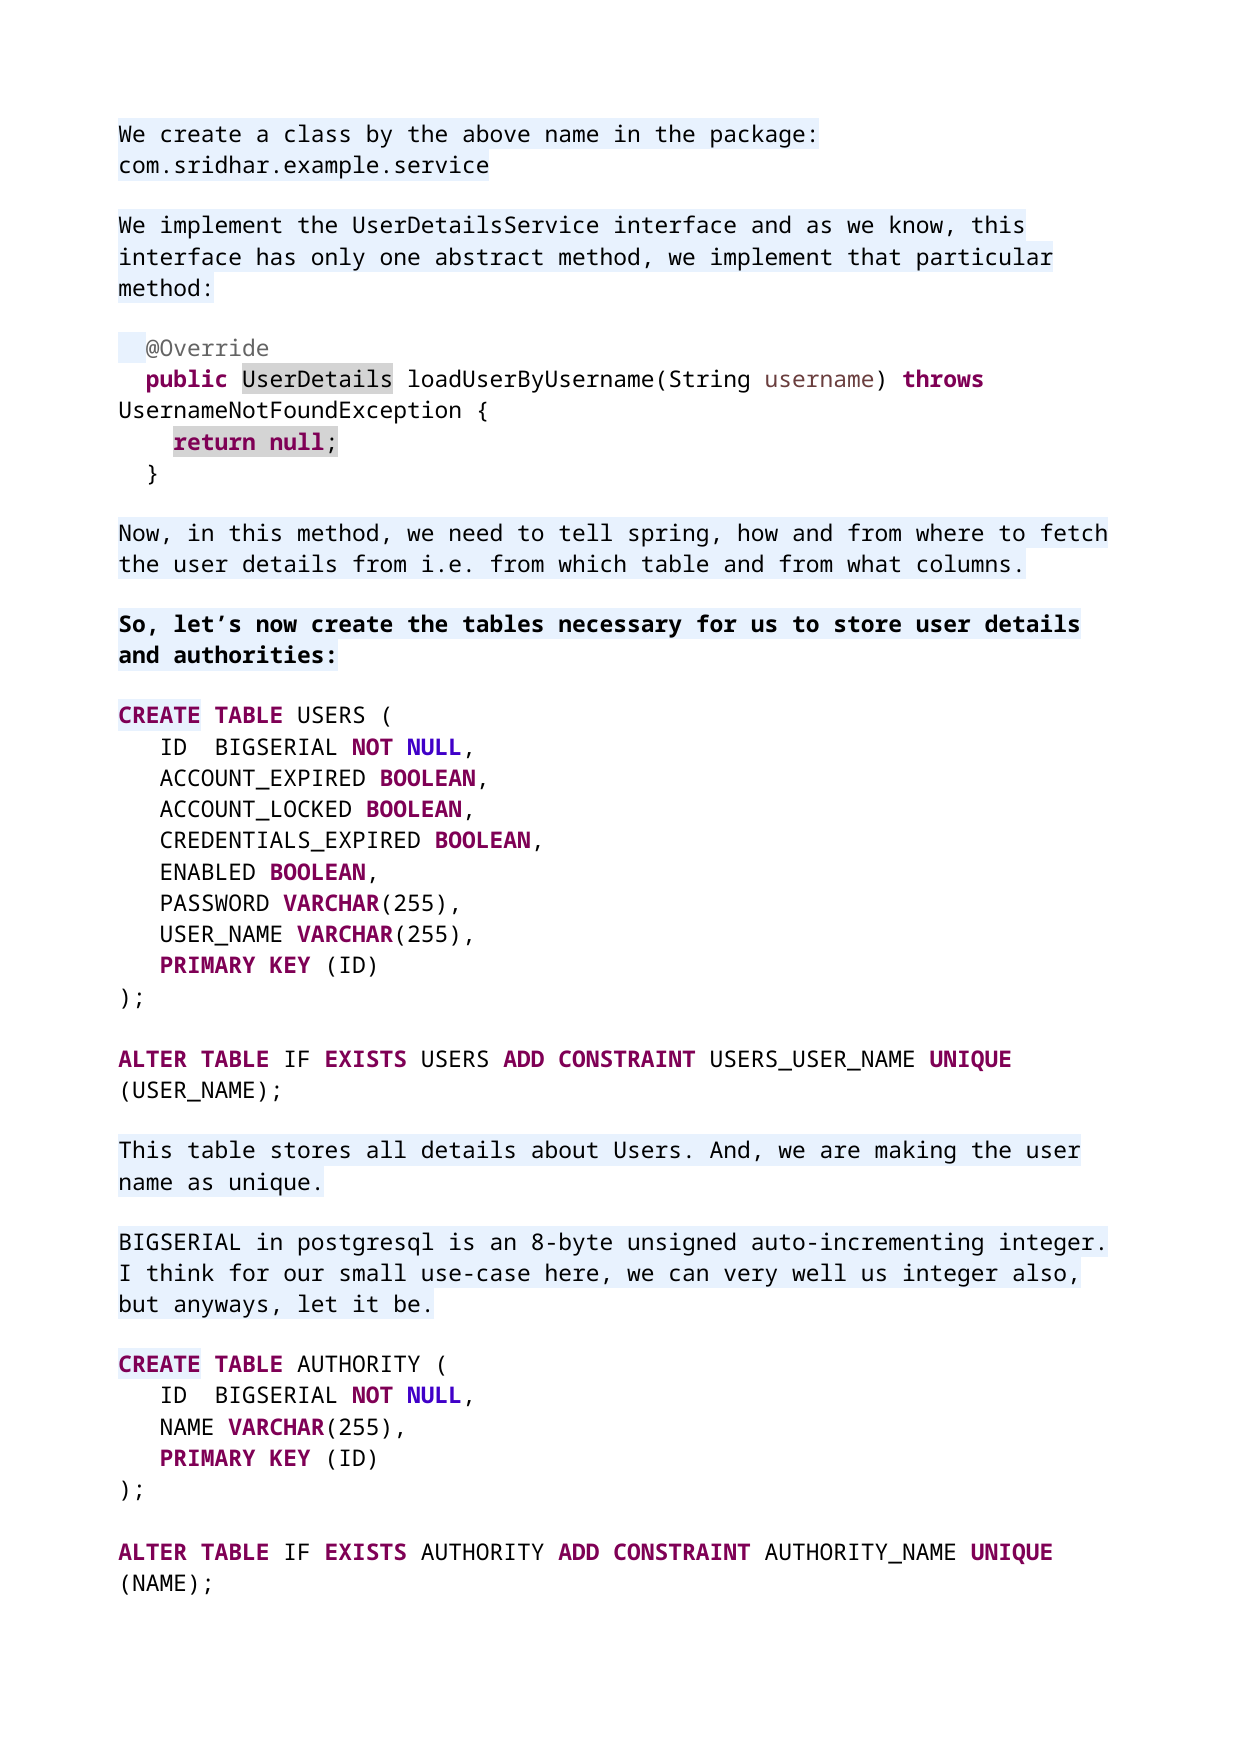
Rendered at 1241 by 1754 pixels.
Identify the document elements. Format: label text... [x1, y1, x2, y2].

text I think for our small use-case here, we can very well us integer also, but anyways, let it be. [118, 1257, 1122, 1319]
text CREDENTIALS_EXPIRED BOOLEAN, [118, 824, 1122, 856]
text We implement the UserDetailsService interface and as we know, this interface has only one abstract method, we implement that particular method: [118, 209, 1122, 303]
text ENABLED BOOLEAN, [118, 856, 1122, 887]
text } [118, 457, 1122, 488]
text public UserDetails loadUserByUsername(String username) throws UsernameNotFoundException { [118, 363, 1122, 426]
text ALTER TABLE IF EXISTS USERS ADD CONSTRAINT USERS_USER_NAME UNIQUE (USER_NAME); [118, 1043, 1122, 1106]
text ACCOUNT_EXPIRED BOOLEAN, [118, 762, 1122, 793]
text Now, in this method, we need to tell spring, how and from where to fetch the user details from i.e. from which table and from what columns. [118, 517, 1122, 579]
text ); [118, 981, 1122, 1012]
text CREATE TABLE USERS ( [118, 699, 1122, 731]
text @Override [118, 332, 1122, 363]
text This table stores all details about Users. And, we are making the user name as unique. [118, 1134, 1122, 1197]
text BIGSERIAL in postgresql is an 8-byte unsigned auto-incrementing integer. [118, 1226, 1122, 1257]
text ALTER TABLE IF EXISTS AUTHORITY ADD CONSTRAINT AUTHORITY_NAME UNIQUE (NAME); [118, 1536, 1122, 1598]
text We create a class by the above name in the package: com.sridhar.example.service [118, 118, 1122, 181]
text USER_NAME VARCHAR(255), [118, 918, 1122, 949]
text ACCOUNT_LOCKED BOOLEAN, [118, 793, 1122, 824]
text PASSWORD VARCHAR(255), [118, 887, 1122, 918]
text ID BIGSERIAL NOT NULL, [118, 1379, 1122, 1411]
text PRIMARY KEY (ID) [118, 949, 1122, 981]
text So, let’s now create the tables necessary for us to store user details and authorities: [118, 608, 1122, 671]
text return null; [118, 426, 1122, 457]
text ); [118, 1473, 1122, 1504]
text ID BIGSERIAL NOT NULL, [118, 731, 1122, 762]
text CREATE TABLE AUTHORITY ( [118, 1348, 1122, 1379]
text NAME VARCHAR(255), [118, 1411, 1122, 1442]
text PRIMARY KEY (ID) [118, 1442, 1122, 1473]
